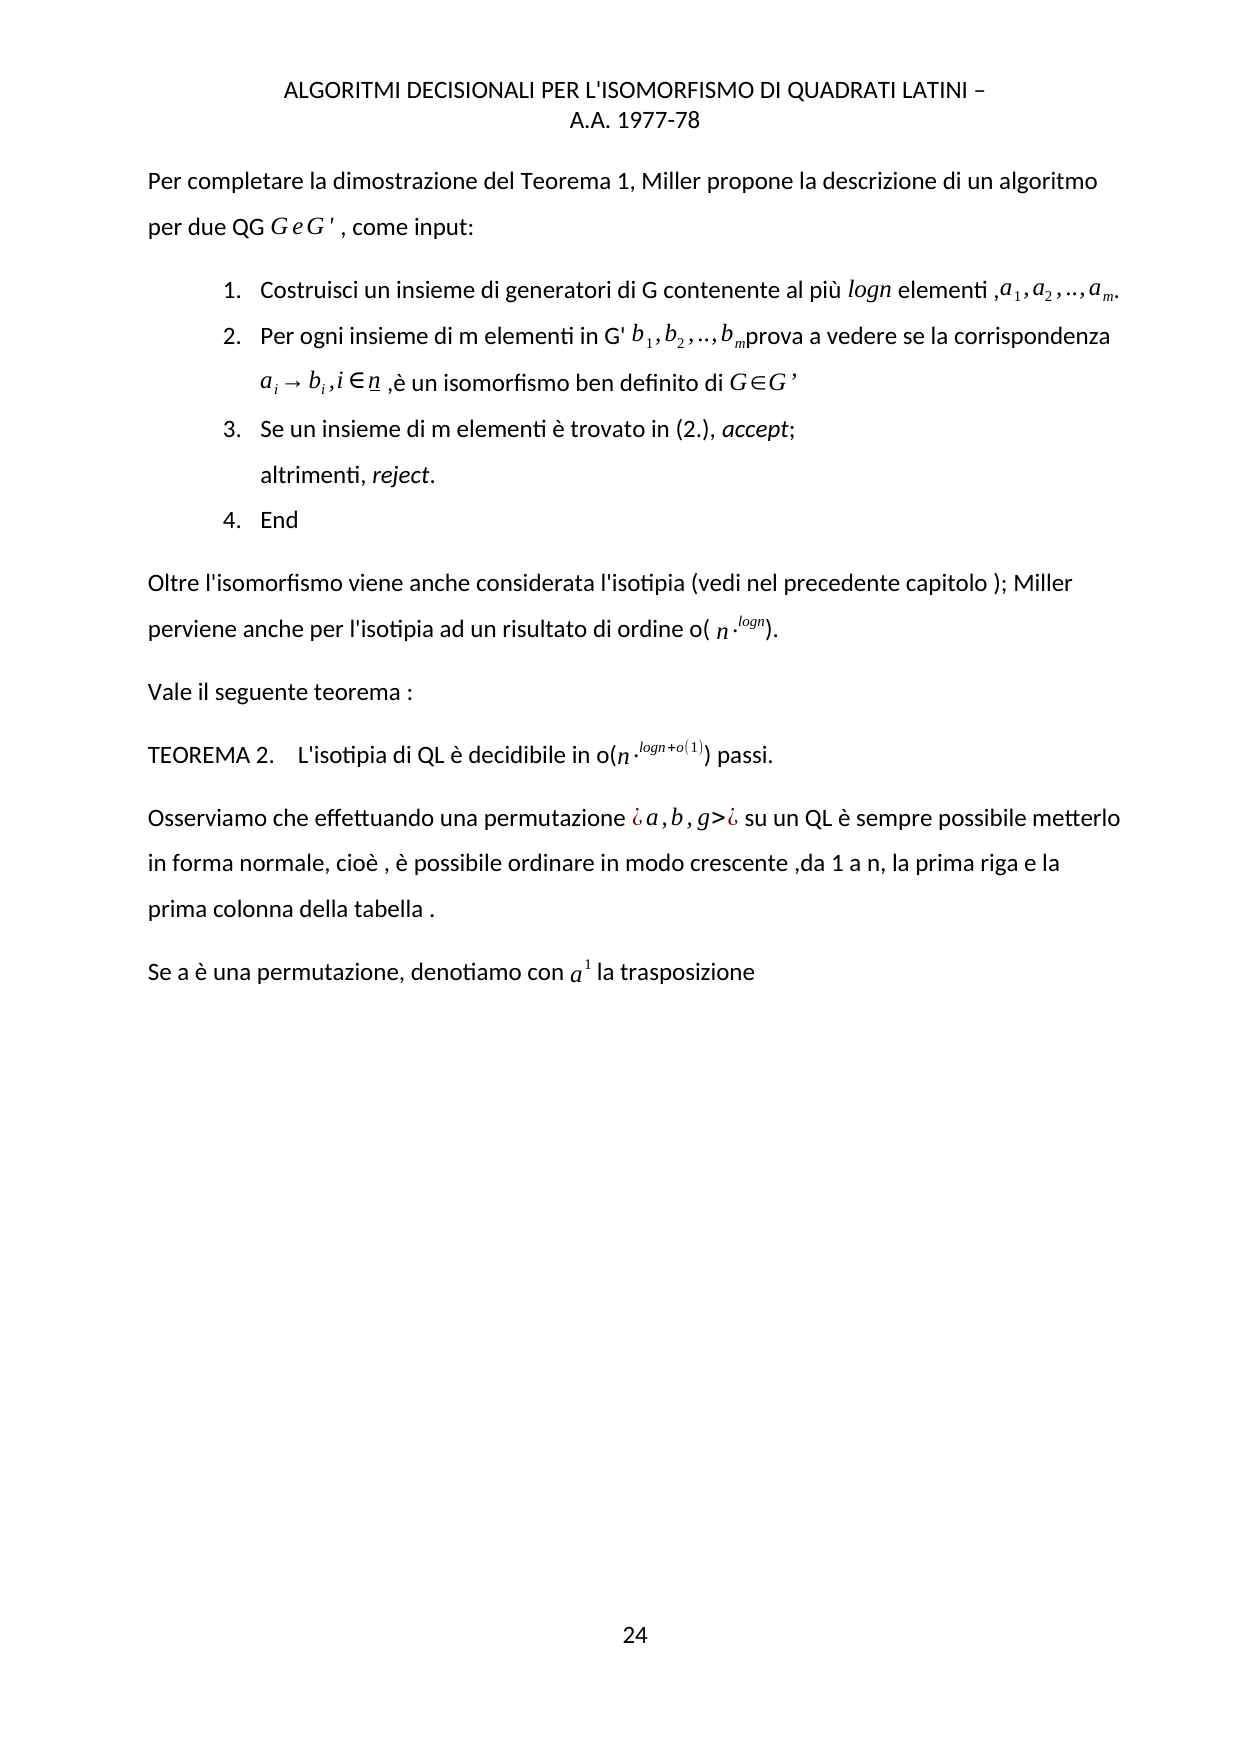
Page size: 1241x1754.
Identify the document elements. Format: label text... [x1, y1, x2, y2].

list Se un insieme di m elementi è trovato in (2.), accept; altrimenti, reject. [223, 413, 1122, 489]
text Vale il seguente teorema : [148, 676, 1122, 706]
text Se a è una permutazione, denotiamo con la trasposizione [148, 956, 1122, 987]
list End [223, 505, 1122, 535]
list Costruisci un insieme di generatori di G contenente al più elementi ,. [223, 273, 1122, 305]
text Oltre l'isomorfismo viene anche considerata l'isotipia (vedi nel precedente capitolo ); Miller perviene anche per l'isotipia ad un risultato di ordine o( ). [148, 567, 1122, 644]
list Per ogni insieme di m elementi in G' prova a vedere se la corrispondenza ,è un isomorfismo ben definito di [223, 320, 1122, 398]
text TEOREMA 2. L'isotipia di QL è decidibile in o() passi. [148, 738, 1122, 770]
text Per completare la dimostrazione del Teorema 1, Miller propone la descrizione di un algoritmo per due QG , come input: [148, 165, 1122, 242]
text Osserviamo che effettuando una permutazione su un QL è sempre possibile metterlo in forma normale, cioè , è possibile ordinare in modo crescente ,da 1 a n, la prima riga e la prima colonna della tabella . [148, 802, 1122, 924]
